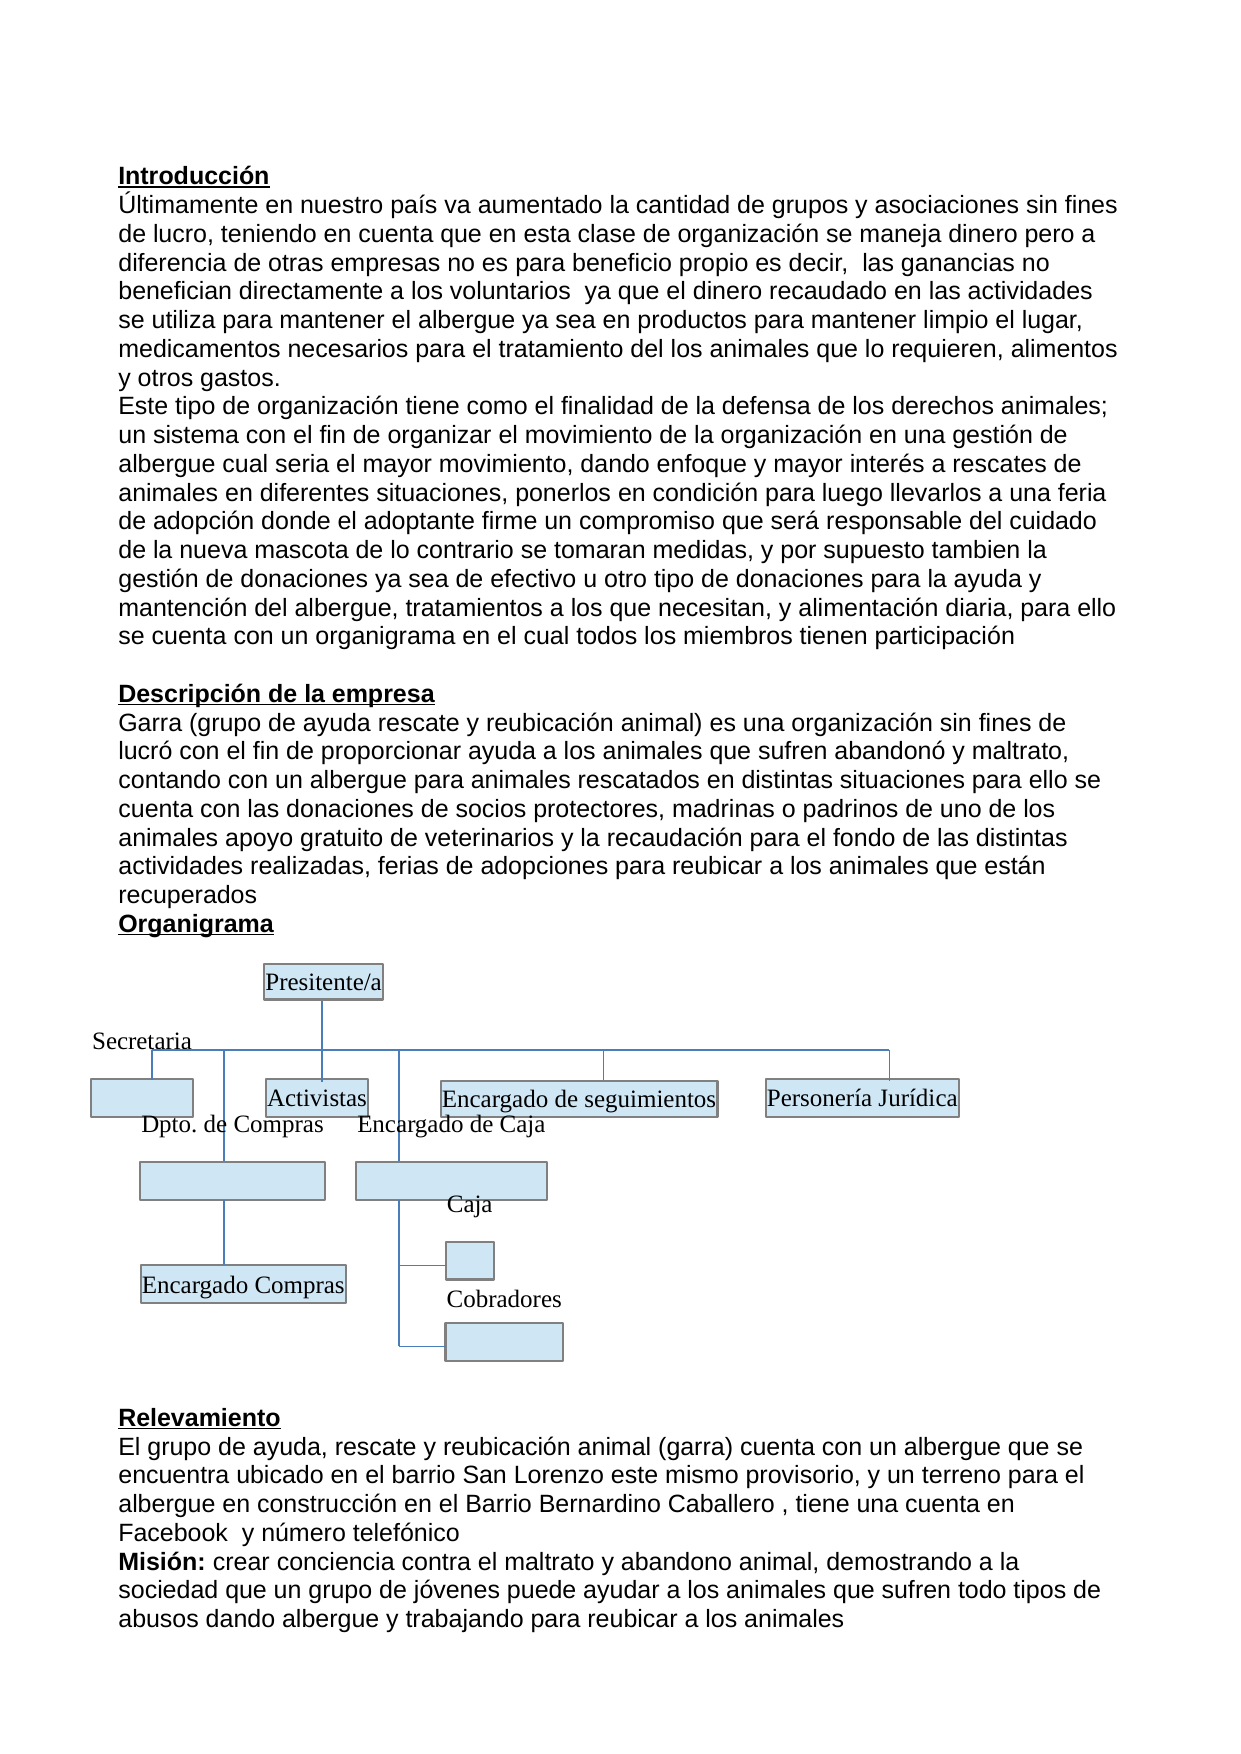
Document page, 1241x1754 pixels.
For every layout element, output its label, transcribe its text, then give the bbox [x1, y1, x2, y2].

text Descripción de la empresa [118, 679, 1122, 707]
text Organigrama [118, 909, 1122, 937]
text gestión de donaciones ya sea de efectivo u otro tipo de donaciones para la ayuda y [118, 564, 1122, 592]
text albergue en construcción en el Barrio Bernardino Caballero , tiene una cuenta en [118, 1489, 1122, 1518]
text cuenta con las donaciones de socios protectores, madrinas o padrinos de uno de los [118, 794, 1122, 822]
text un sistema con el fin de organizar el movimiento de la organización en una gestión de [118, 420, 1122, 449]
text lucró con el fin de proporcionar ayuda a los animales que sufren abandonó y maltrato, [118, 736, 1122, 765]
text Facebook y número telefónico [118, 1518, 1122, 1547]
text benefician directamente a los voluntarios ya que el dinero recaudado en las actividades [118, 276, 1122, 305]
text Garra (grupo de ayuda rescate y reubicación animal) es una organización sin fines de [118, 707, 1122, 736]
text contando con un albergue para animales rescatados en distintas situaciones para ello se [118, 765, 1122, 794]
text se cuenta con un organigrama en el cual todos los miembros tienen participación [118, 621, 1122, 650]
text sociedad que un grupo de jóvenes puede ayudar a los animales que sufren todo tipos de abusos dando albergue y trabajando para reubicar a los animales [118, 1575, 1122, 1633]
text recuperados [118, 880, 1122, 909]
text encuentra ubicado en el barrio San Lorenzo este mismo provisorio, y un terreno para el [118, 1460, 1122, 1489]
text actividades realizadas, ferias de adopciones para reubicar a los animales que están [118, 851, 1122, 880]
text medicamentos necesarios para el tratamiento del los animales que lo requieren, alimentos [118, 334, 1122, 362]
text se utiliza para mantener el albergue ya sea en productos para mantener limpio el lugar, [118, 305, 1122, 334]
text de lucro, teniendo en cuenta que en esta clase de organización se maneja dinero pero a [118, 219, 1122, 247]
text animales apoyo gratuito de veterinarios y la recaudación para el fondo de las distintas [118, 822, 1122, 851]
text El grupo de ayuda, rescate y reubicación animal (garra) cuenta con un albergue que se [118, 1432, 1122, 1460]
text Misión: crear conciencia contra el maltrato y abandono animal, demostrando a la [118, 1547, 1122, 1575]
text Este tipo de organización tiene como el finalidad de la defensa de los derechos animales; [118, 391, 1122, 420]
text albergue cual seria el mayor movimiento, dando enfoque y mayor interés a rescates de [118, 449, 1122, 477]
text y otros gastos. [118, 362, 1122, 391]
text de adopción donde el adoptante firme un compromiso que será responsable del cuidado [118, 506, 1122, 535]
text Relevamiento [118, 1403, 1122, 1432]
text de la nueva mascota de lo contrario se tomaran medidas, y por supuesto tambien la [118, 535, 1122, 564]
text Últimamente en nuestro país va aumentado la cantidad de grupos y asociaciones sin fines [118, 190, 1122, 219]
text Introducción [118, 161, 1122, 190]
text diferencia de otras empresas no es para beneficio propio es decir, las ganancias no [118, 247, 1122, 276]
text mantención del albergue, tratamientos a los que necesitan, y alimentación diaria, para ello [118, 592, 1122, 621]
text animales en diferentes situaciones, ponerlos en condición para luego llevarlos a una feria [118, 477, 1122, 506]
